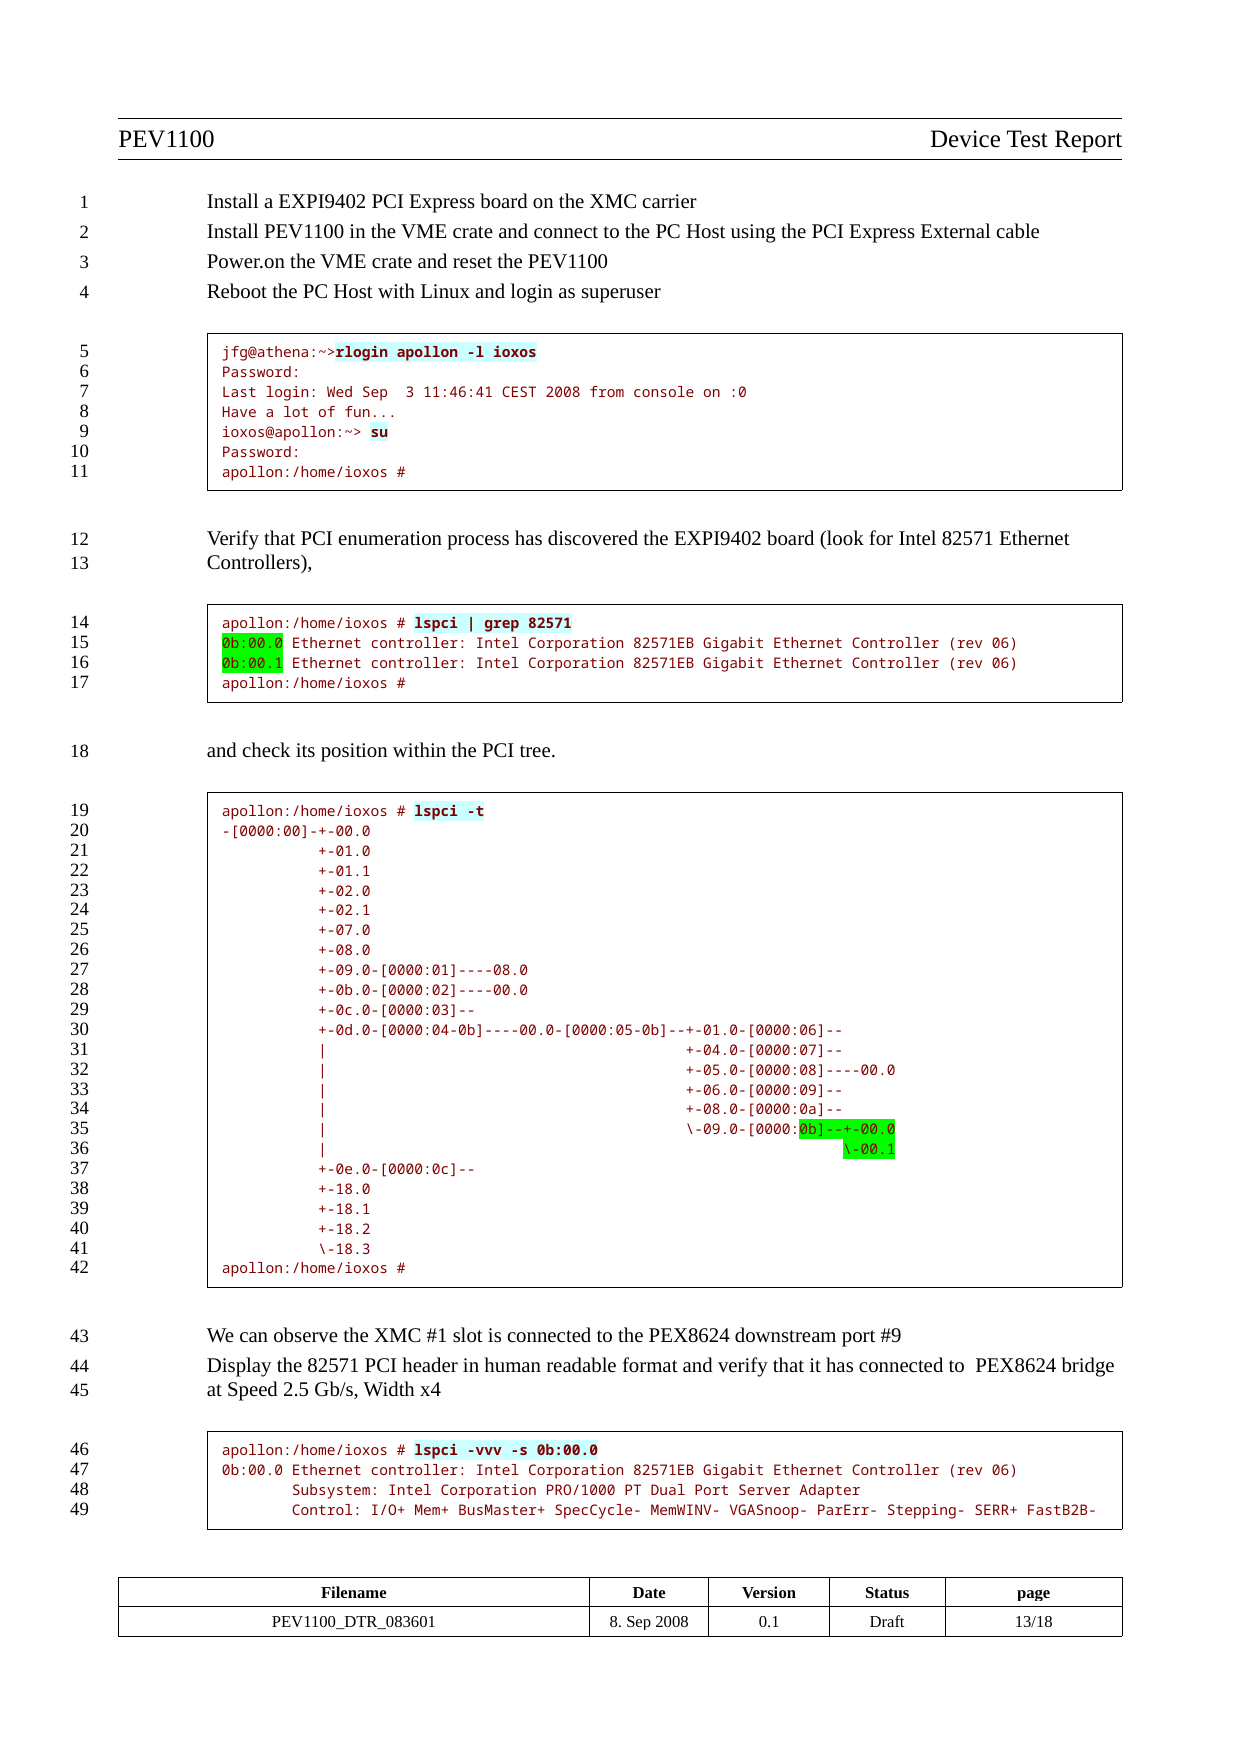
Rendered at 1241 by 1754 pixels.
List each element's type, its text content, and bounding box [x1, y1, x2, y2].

text +-0d.0-[0000:04-0b]----00.0-[0000:05-0b]--+-01.0-[0000:06]-- [208, 1011, 1122, 1031]
text +-01.0 [208, 832, 1122, 851]
text Verify that PCI enumeration process has discovered the EXPI9402 board (look for Intel 82571 Ethernet Controllers), [207, 526, 1122, 574]
text +-01.1 [208, 851, 1122, 871]
text apollon:/home/ioxos # [208, 452, 1122, 490]
text Password: [208, 432, 1122, 452]
text and check its position within the PCI tree. [207, 738, 1122, 762]
text \-18.3 [208, 1229, 1122, 1249]
text apollon:/home/ioxos # [208, 1249, 1122, 1287]
text Power.on the VME crate and reset the PEV1100 [207, 249, 1122, 273]
text Install PEV1100 in the VME crate and connect to the PC Host using the PCI Express External cable [207, 219, 1122, 243]
text | \-00.1 [208, 1130, 1122, 1150]
text Password: [208, 353, 1122, 373]
text apollon:/home/ioxos # lspci -t [208, 793, 1122, 812]
text Reboot the PC Host with Linux and login as superuser [207, 279, 1122, 303]
text | +-06.0-[0000:09]-- [208, 1070, 1122, 1090]
text -[0000:00]-+-00.0 [208, 812, 1122, 832]
text We can observe the XMC #1 slot is connected to the PEX8624 downstream port #9 [207, 1323, 1122, 1347]
text Control: I/O+ Mem+ BusMaster+ SpecCycle- MemWINV- VGASnoop- ParErr- Stepping- SERR+ FastB2B- [208, 1491, 1122, 1529]
text | +-05.0-[0000:08]----00.0 [208, 1050, 1122, 1070]
text | +-04.0-[0000:07]-- [208, 1031, 1122, 1050]
text +-02.0 [208, 871, 1122, 891]
text Subsystem: Intel Corporation PRO/1000 PT Dual Port Server Adapter [208, 1471, 1122, 1491]
text | \-09.0-[0000:0b]--+-00.0 [208, 1110, 1122, 1130]
text Have a lot of fun... [208, 393, 1122, 413]
text +-09.0-[0000:01]----08.0 [208, 951, 1122, 971]
text +-18.0 [208, 1170, 1122, 1190]
text ioxos@apollon:~> su [208, 413, 1122, 432]
text apollon:/home/ioxos # lspci | grep 82571 [208, 605, 1122, 624]
text +-0e.0-[0000:0c]-- [208, 1150, 1122, 1170]
text +-08.0 [208, 931, 1122, 951]
text jfg@athena:~>rlogin apollon -l ioxos [208, 334, 1122, 353]
text +-18.2 [208, 1209, 1122, 1229]
text +-18.1 [208, 1190, 1122, 1209]
text Last login: Wed Sep 3 11:46:41 CEST 2008 from console on :0 [208, 373, 1122, 393]
text +-07.0 [208, 911, 1122, 931]
text 0b:00.1 Ethernet controller: Intel Corporation 82571EB Gigabit Ethernet Controller (rev 06) [208, 644, 1122, 664]
text Install a EXPI9402 PCI Express board on the XMC carrier [207, 189, 1122, 213]
text +-0b.0-[0000:02]----00.0 [208, 971, 1122, 991]
text 0b:00.0 Ethernet controller: Intel Corporation 82571EB Gigabit Ethernet Controller (rev 06) [208, 1451, 1122, 1471]
text | +-08.0-[0000:0a]-- [208, 1090, 1122, 1110]
text apollon:/home/ioxos # lspci -vvv -s 0b:00.0 [208, 1432, 1122, 1451]
text Display the 82571 PCI header in human readable format and verify that it has connected to PEX8624 bridge at Speed 2.5 Gb/s, Width x4 [207, 1353, 1122, 1401]
text +-02.1 [208, 891, 1122, 911]
text apollon:/home/ioxos # [208, 664, 1122, 702]
text 0b:00.0 Ethernet controller: Intel Corporation 82571EB Gigabit Ethernet Controller (rev 06) [208, 624, 1122, 644]
text +-0c.0-[0000:03]-- [208, 991, 1122, 1011]
